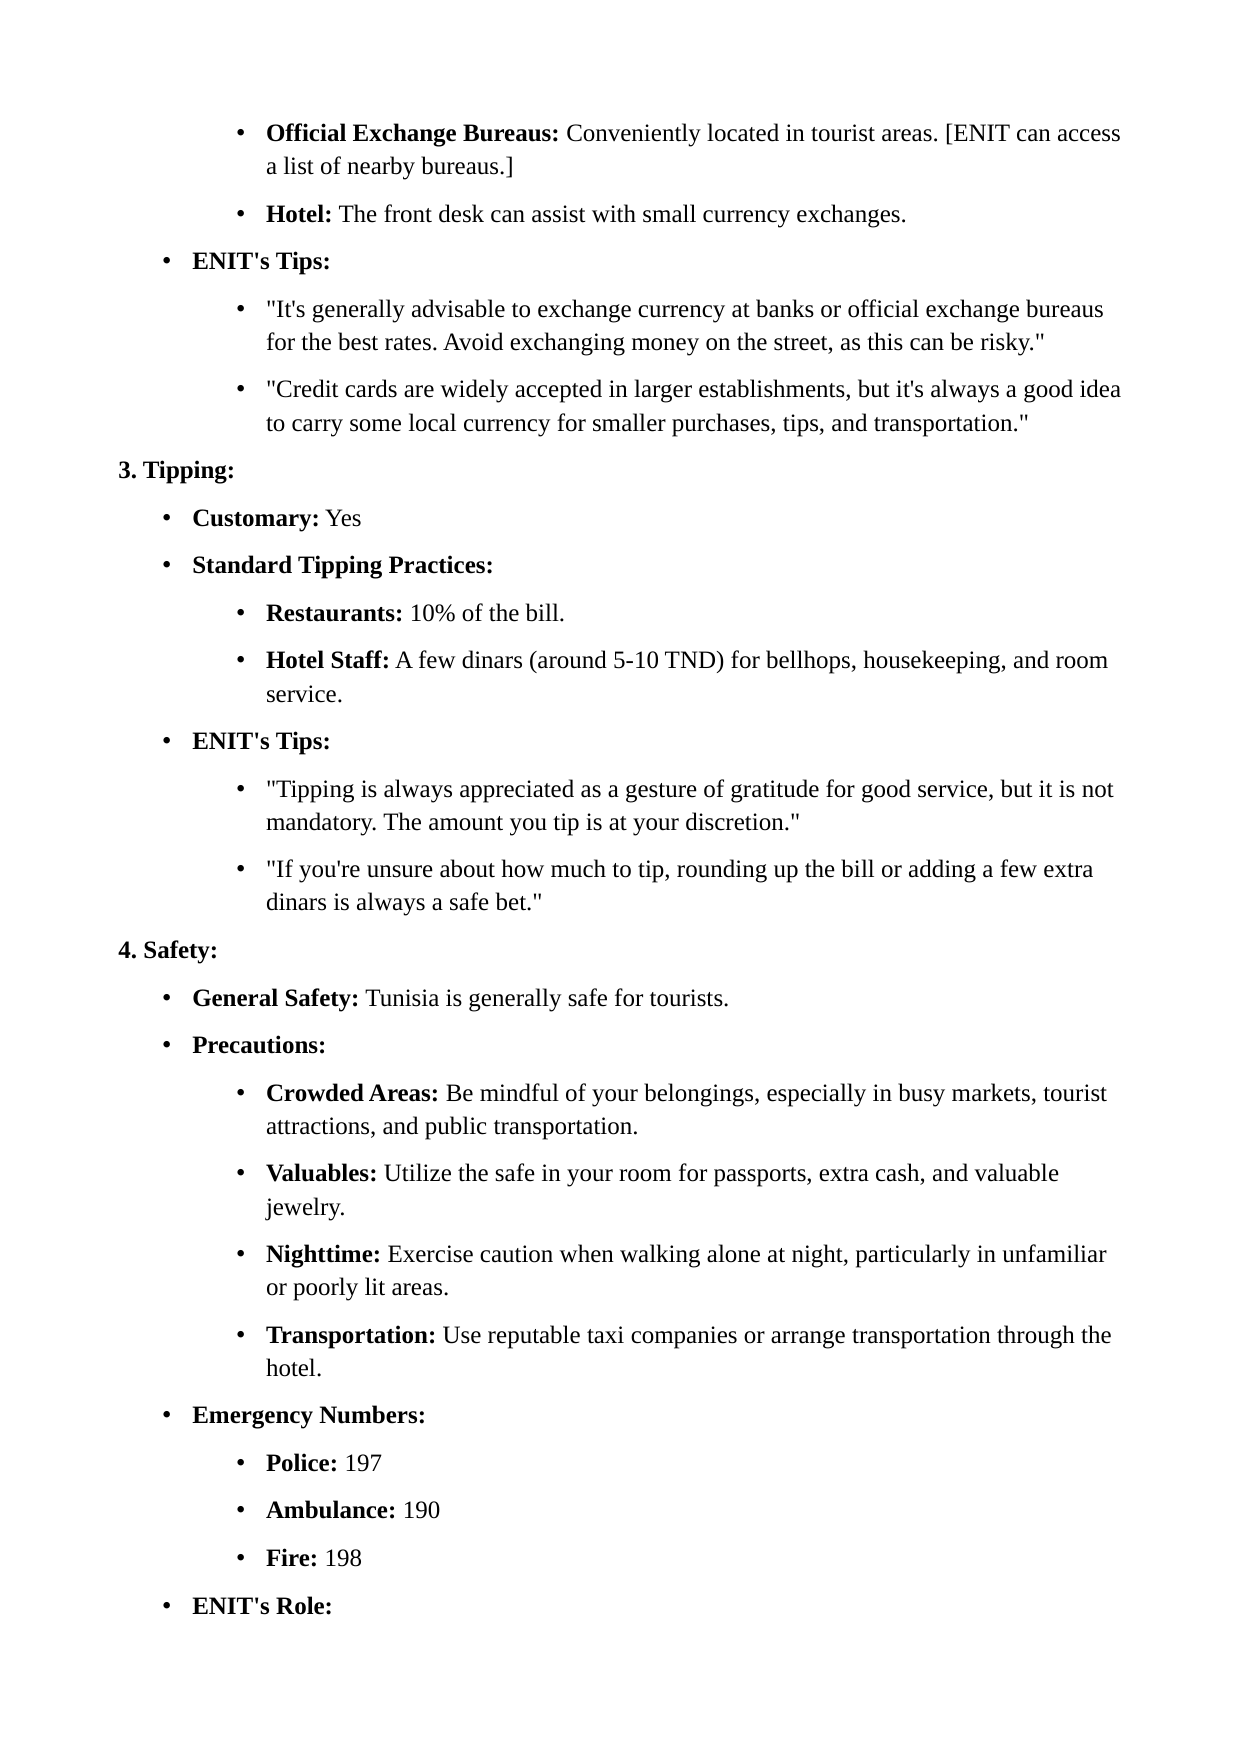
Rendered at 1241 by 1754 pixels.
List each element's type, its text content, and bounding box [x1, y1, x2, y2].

list ENIT's Tips: [162, 246, 1122, 275]
list "It's generally advisable to exchange currency at banks or official exchange bureaus for the best rates. Avoid exchanging money on the street, as this can be risky." [236, 294, 1122, 356]
list Hotel: The front desk can assist with small currency exchanges. [236, 199, 1122, 227]
list ENIT's Role: [162, 1591, 1122, 1619]
text 4. Safety: [118, 935, 1122, 964]
list Hotel Staff: A few dinars (around 5-10 TND) for bellhops, housekeeping, and room service. [236, 646, 1122, 707]
list Emergency Numbers: [162, 1400, 1122, 1429]
list Restaurants: 10% of the bill. [236, 598, 1122, 627]
list "Credit cards are widely accepted in larger establishments, but it's always a good idea to carry some local currency for smaller purchases, tips, and transportation." [236, 374, 1122, 436]
list "Tipping is always appreciated as a gesture of gratitude for good service, but it is not mandatory. The amount you tip is at your discretion." [236, 774, 1122, 836]
list ENIT's Tips: [162, 726, 1122, 755]
text 3. Tipping: [118, 455, 1122, 484]
list Ambulance: 190 [236, 1496, 1122, 1524]
list Precautions: [162, 1030, 1122, 1059]
list Police: 197 [236, 1448, 1122, 1477]
list Fire: 198 [236, 1543, 1122, 1572]
list Official Exchange Bureaus: Conveniently located in tourist areas. [ENIT can access a list of nearby bureaus.] [236, 118, 1122, 180]
list General Safety: Tunisia is generally safe for tourists. [162, 983, 1122, 1011]
list Valuables: Utilize the safe in your room for passports, extra cash, and valuable jewelry. [236, 1158, 1122, 1220]
list Nighttime: Exercise caution when walking alone at night, particularly in unfamiliar or poorly lit areas. [236, 1239, 1122, 1301]
list "If you're unsure about how much to tip, rounding up the bill or adding a few extra dinars is always a safe bet." [236, 854, 1122, 916]
list Standard Tipping Practices: [162, 550, 1122, 579]
list Crowded Areas: Be mindful of your belongings, especially in busy markets, tourist attractions, and public transportation. [236, 1078, 1122, 1140]
list Transportation: Use reputable taxi companies or arrange transportation through the hotel. [236, 1320, 1122, 1382]
list Customary: Yes [162, 503, 1122, 532]
